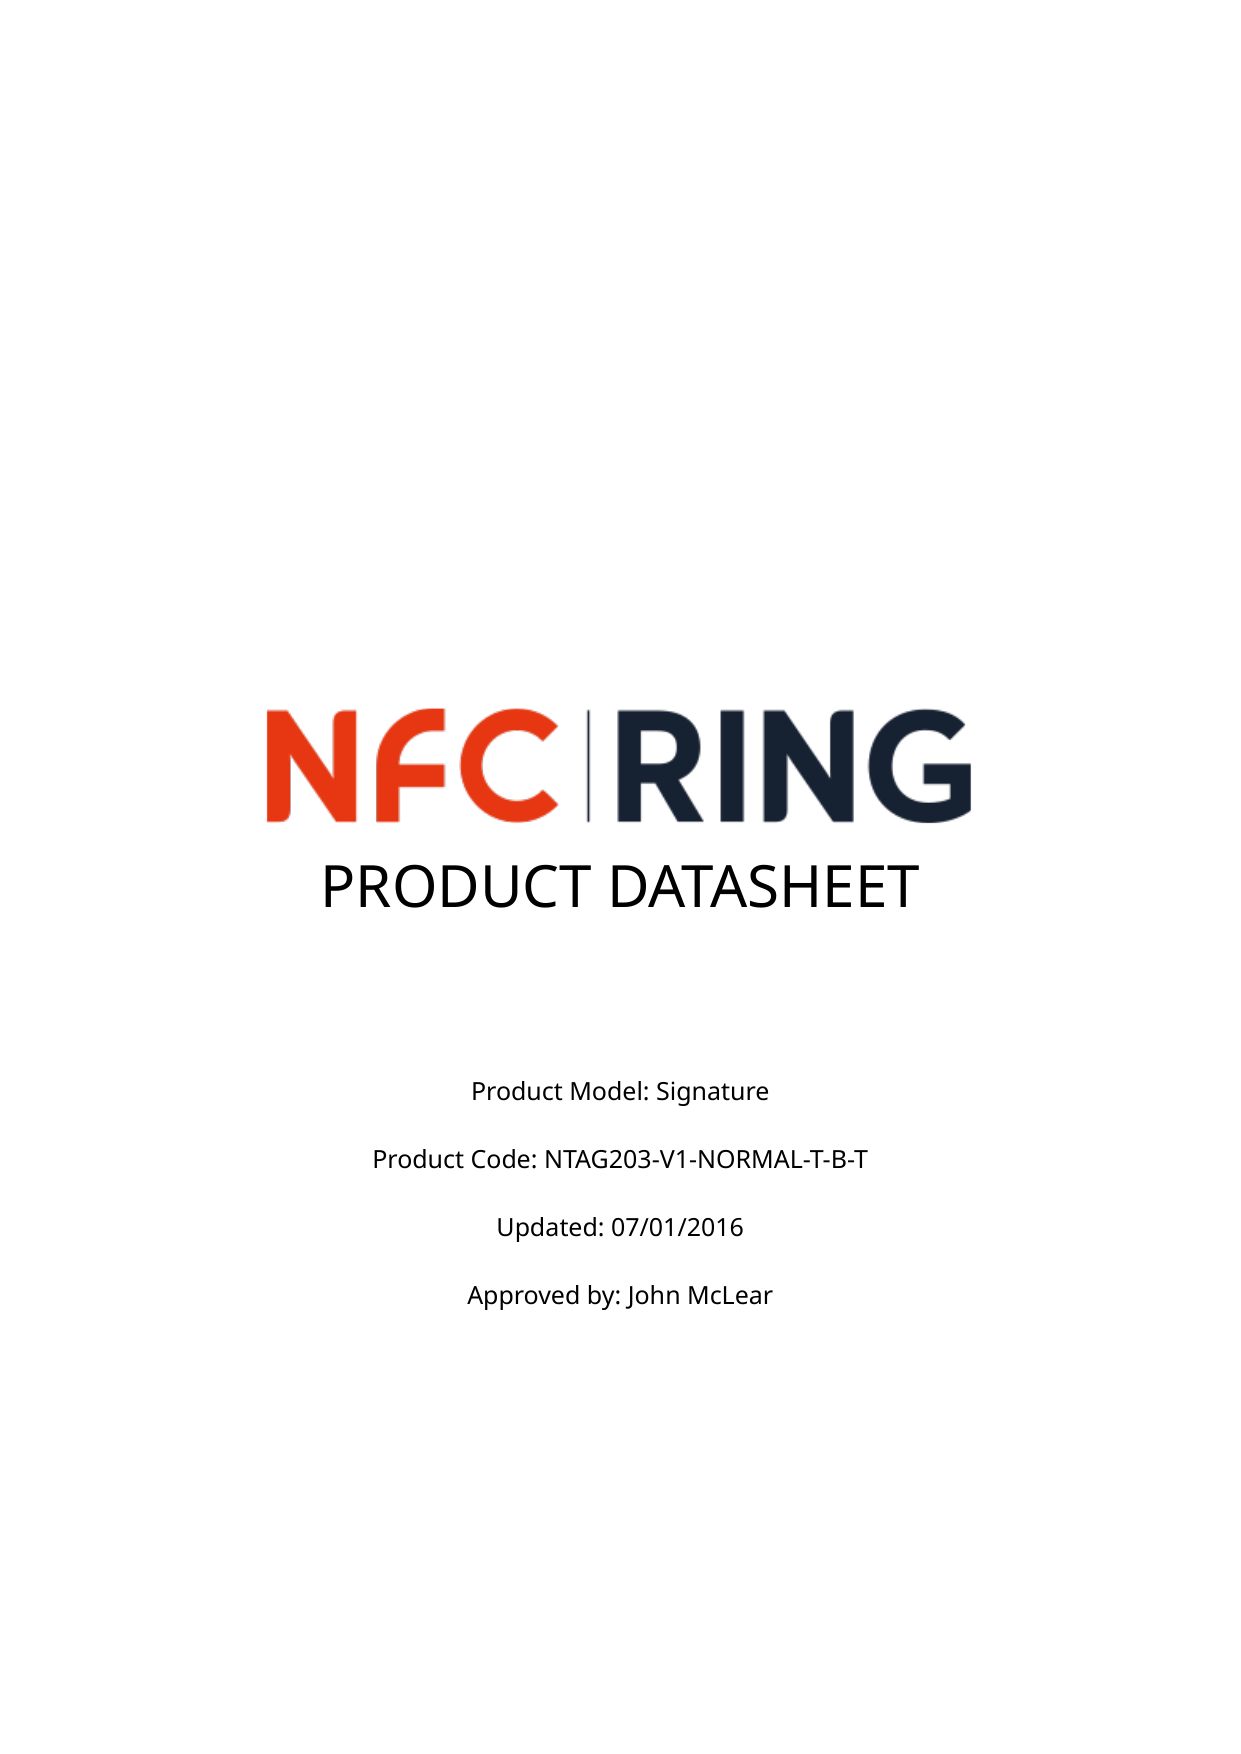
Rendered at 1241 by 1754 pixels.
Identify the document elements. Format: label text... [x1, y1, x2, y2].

text Updated: 07/01/2016 [118, 1209, 1122, 1243]
title PRODUCT DATASHEET [118, 845, 1122, 924]
text Product Code: NTAG203-V1-NORMAL-T-B-T [118, 1141, 1122, 1175]
picture [264, 707, 976, 825]
text Product Model: Signature [118, 1073, 1122, 1107]
text Approved by: John McLear [118, 1278, 1122, 1312]
